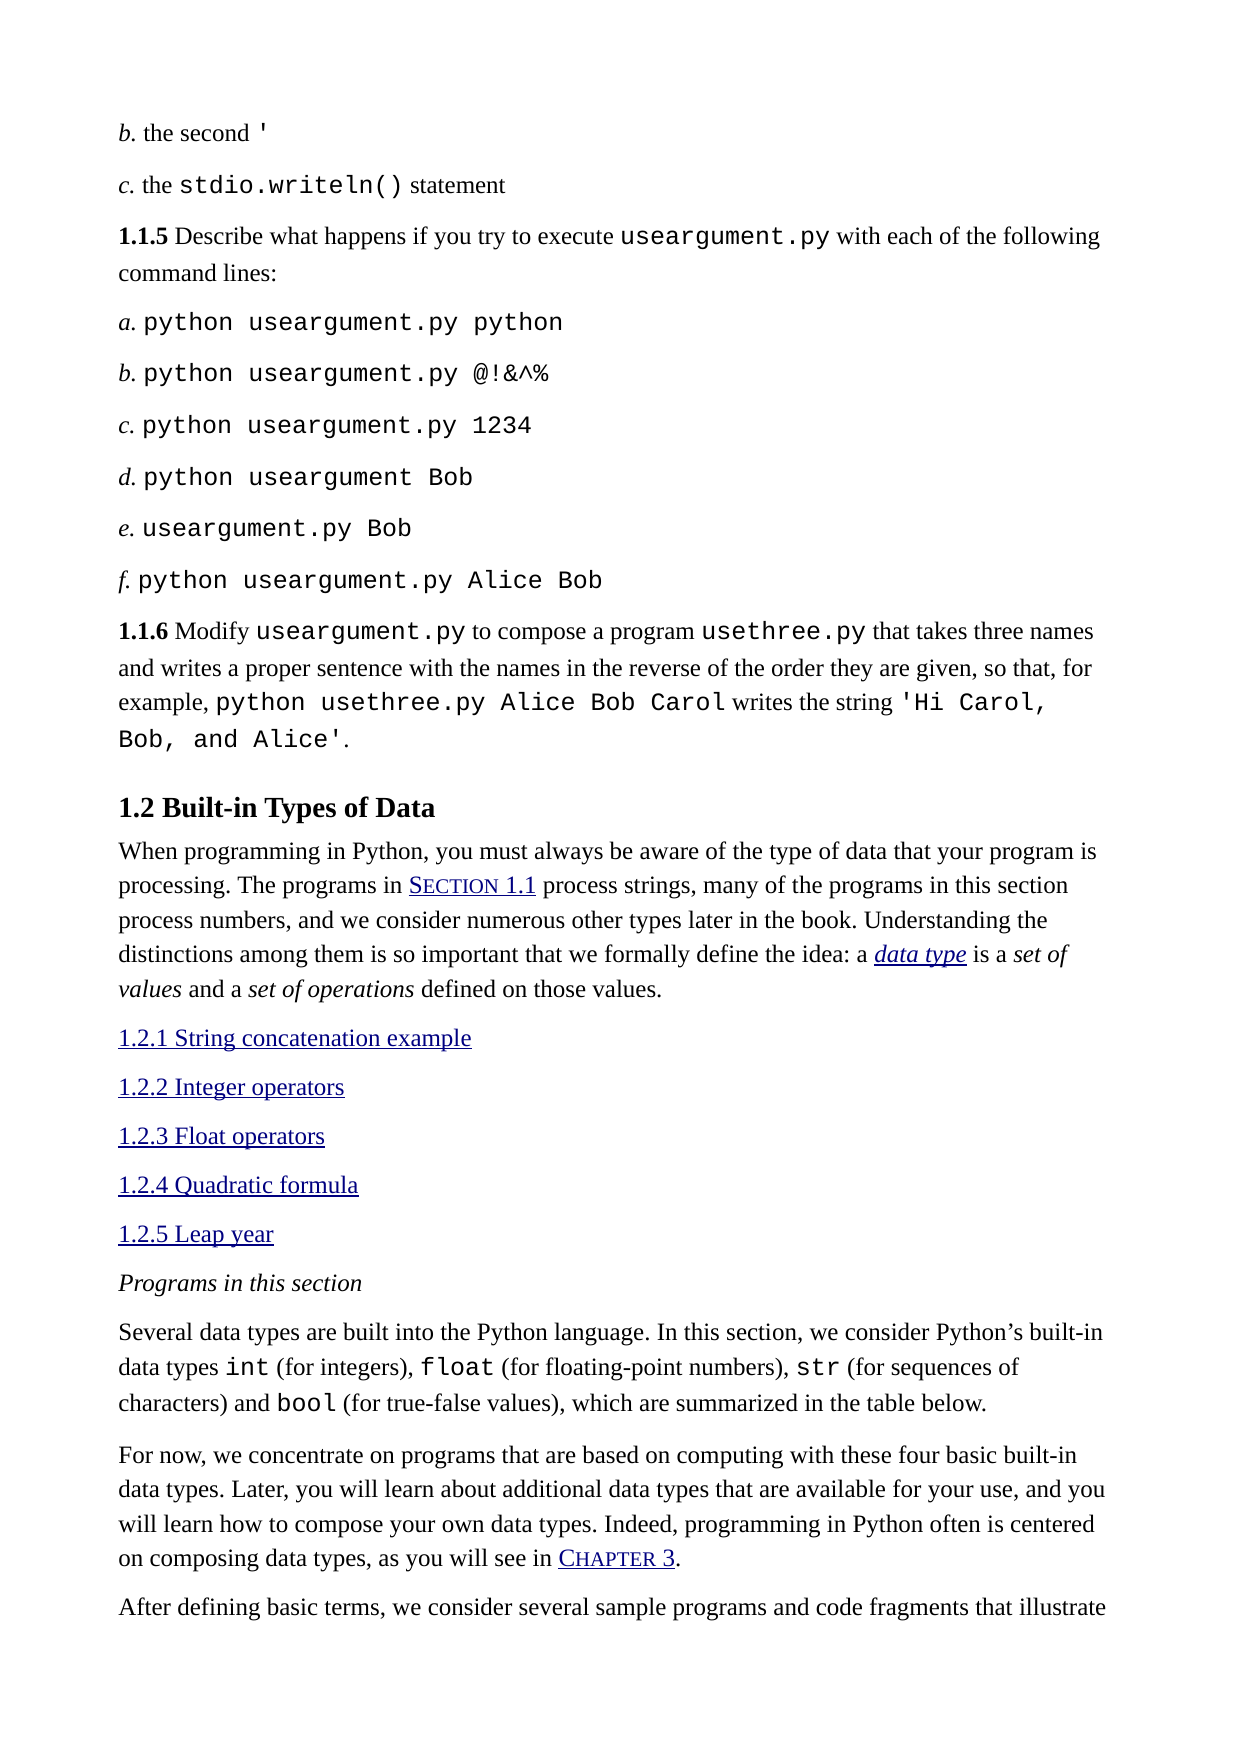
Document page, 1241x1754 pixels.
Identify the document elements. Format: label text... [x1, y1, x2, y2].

text 1.2.5 Leap year [118, 1219, 1122, 1248]
text e. useargument.py Bob [118, 513, 1122, 544]
text c. python useargument.py 1234 [118, 410, 1122, 441]
text Programs in this section [118, 1268, 1122, 1297]
text Several data types are built into the Python language. In this section, we consider Python’s built-in data types int (for integers), float (for floating-point numbers), str (for sequences of characters) and bool (for true-false values), which are summarized in the table below. [118, 1317, 1122, 1419]
text For now, we concentrate on programs that are based on computing with these four basic built-in data types. Later, you will learn about additional data types that are available for your use, and you will learn how to compose your own data types. Indeed, programming in Python often is centered on composing data types, as you will see in CHAPTER 3. [118, 1440, 1122, 1572]
text d. python useargument Bob [118, 462, 1122, 492]
text a. python useargument.py python [118, 307, 1122, 338]
text 1.2.4 Quadratic formula [118, 1170, 1122, 1199]
text b. the second ' [118, 118, 1122, 149]
text c. the stdio.writeln() statement [118, 170, 1122, 201]
subtitle 1.2 Built-in Types of Data [118, 790, 1122, 823]
text After defining basic terms, we consider several sample programs and code fragments that illustrate [118, 1592, 1122, 1621]
text 1.1.5 Describe what happens if you try to execute useargument.py with each of the following command lines: [118, 221, 1122, 287]
text When programming in Python, you must always be aware of the type of data that your program is processing. The programs in SECTION 1.1 process strings, many of the programs in this section process numbers, and we consider numerous other types later in the book. Understanding the distinctions among them is so important that we formally define the idea: a data type is a set of values and a set of operations defined on those values. [118, 836, 1122, 1003]
text 1.1.6 Modify useargument.py to compose a program usethree.py that takes three names and writes a proper sentence with the names in the reverse of the order they are given, so that, for example, python usethree.py Alice Bob Carol writes the string 'Hi Carol, Bob, and Alice'. [118, 616, 1122, 755]
text 1.2.3 Float operators [118, 1121, 1122, 1150]
text 1.2.2 Integer operators [118, 1072, 1122, 1101]
text b. python useargument.py @!&∧% [118, 358, 1122, 389]
text f. python useargument.py Alice Bob [118, 565, 1122, 596]
text 1.2.1 String concatenation example [118, 1023, 1122, 1052]
